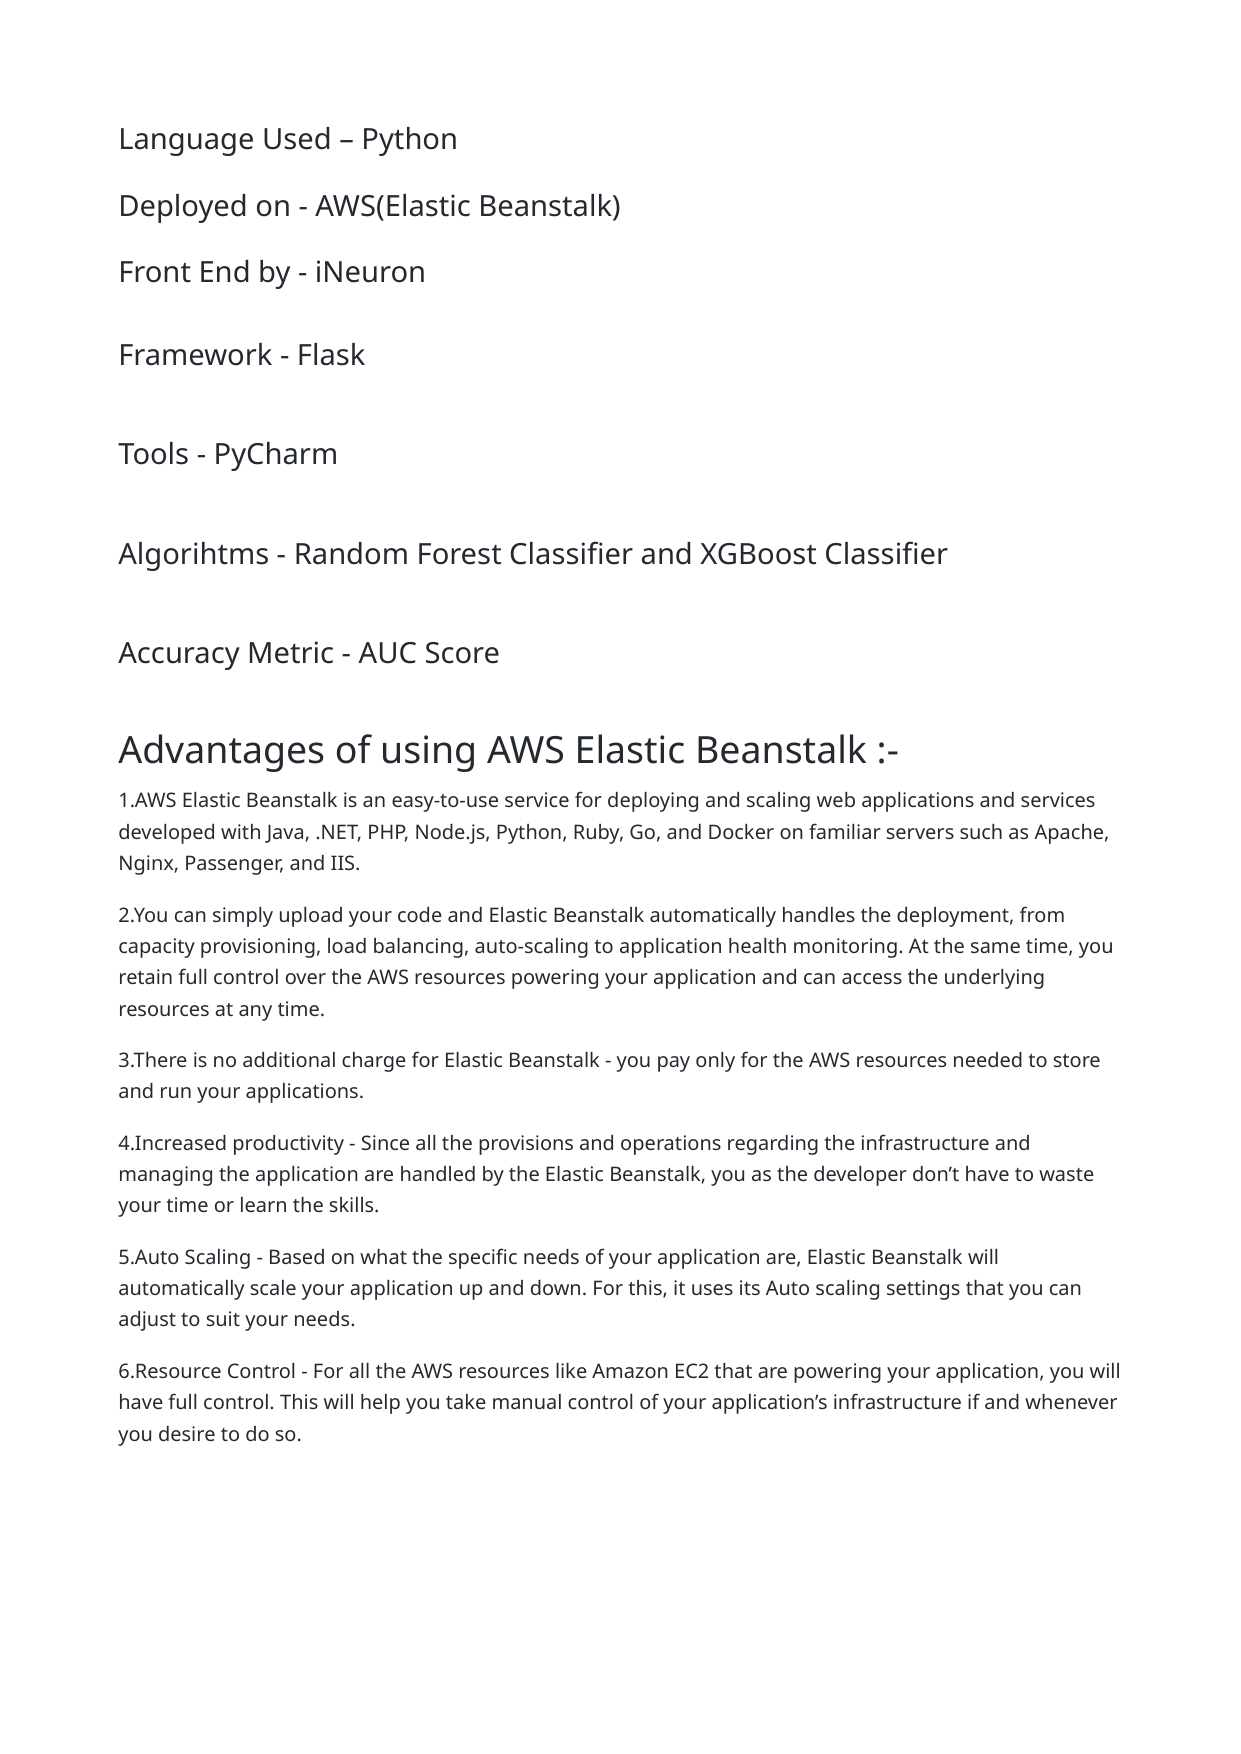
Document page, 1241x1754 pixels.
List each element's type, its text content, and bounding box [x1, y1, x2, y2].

text 4.Increased productivity - Since all the provisions and operations regarding the infrastructure and managing the application are handled by the Elastic Beanstalk, you as the developer don’t have to waste your time or learn the skills. [118, 1129, 1122, 1219]
text 3.There is no additional charge for Elastic Beanstalk - you pay only for the AWS resources needed to store and run your applications. [118, 1046, 1122, 1105]
text 5.Auto Scaling - Based on what the specific needs of your application are, Elastic Beanstalk will automatically scale your application up and down. For this, it uses its Auto scaling settings that you can adjust to suit your needs. [118, 1243, 1122, 1333]
text 1.AWS Elastic Beanstalk is an easy-to-use service for deploying and scaling web applications and services developed with Java, .NET, PHP, Node.js, Python, Ruby, Go, and Docker on familiar servers such as Apache, Nginx, Passenger, and IIS. [118, 787, 1122, 877]
subtitle Accuracy Metric - AUC Score [118, 633, 1122, 672]
subtitle Language Used – Python [118, 118, 1122, 158]
subtitle Tools - PyCharm [118, 433, 1122, 473]
subtitle Front End by - iNeuron [118, 252, 1122, 291]
subtitle Deployed on - AWS(Elastic Beanstalk) [118, 185, 1122, 224]
subtitle Advantages of using AWS Elastic Beanstalk :- [118, 723, 1122, 774]
text 2.You can simply upload your code and Elastic Beanstalk automatically handles the deployment, from capacity provisioning, load balancing, auto-scaling to application health monitoring. At the same time, you retain full control over the AWS resources powering your application and can access the underlying resources at any time. [118, 901, 1122, 1022]
subtitle Framework - Flask [118, 334, 1122, 373]
text 6.Resource Control - For all the AWS resources like Amazon EC2 that are powering your application, you will have full control. This will help you take manual control of your application’s infrastructure if and whenever you desire to do so. [118, 1357, 1122, 1447]
subtitle Algorihtms - Random Forest Classifier and XGBoost Classifier [118, 533, 1122, 573]
